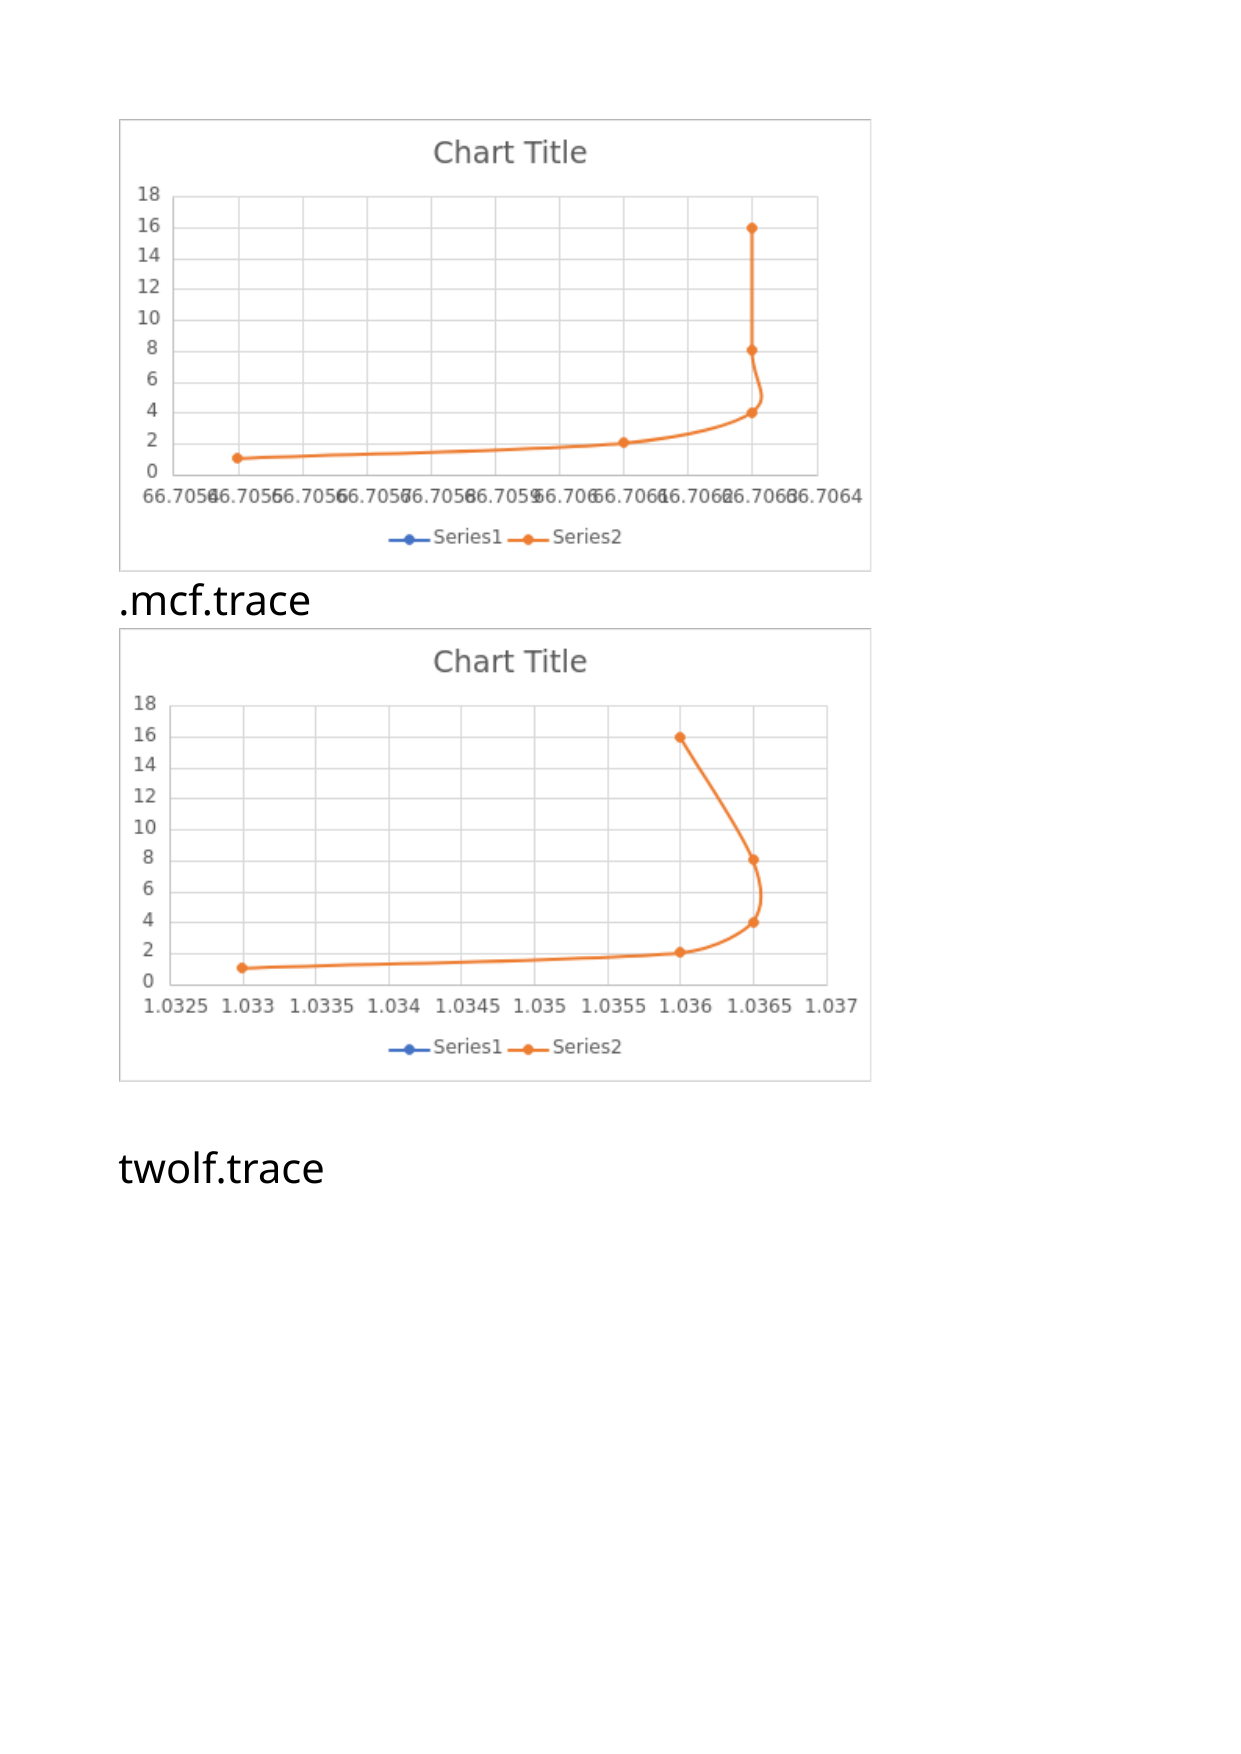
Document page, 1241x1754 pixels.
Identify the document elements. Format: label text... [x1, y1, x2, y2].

text .mcf.trace [118, 571, 1122, 628]
text twolf.trace [118, 1139, 1122, 1195]
picture [118, 118, 872, 572]
picture [118, 628, 872, 1082]
